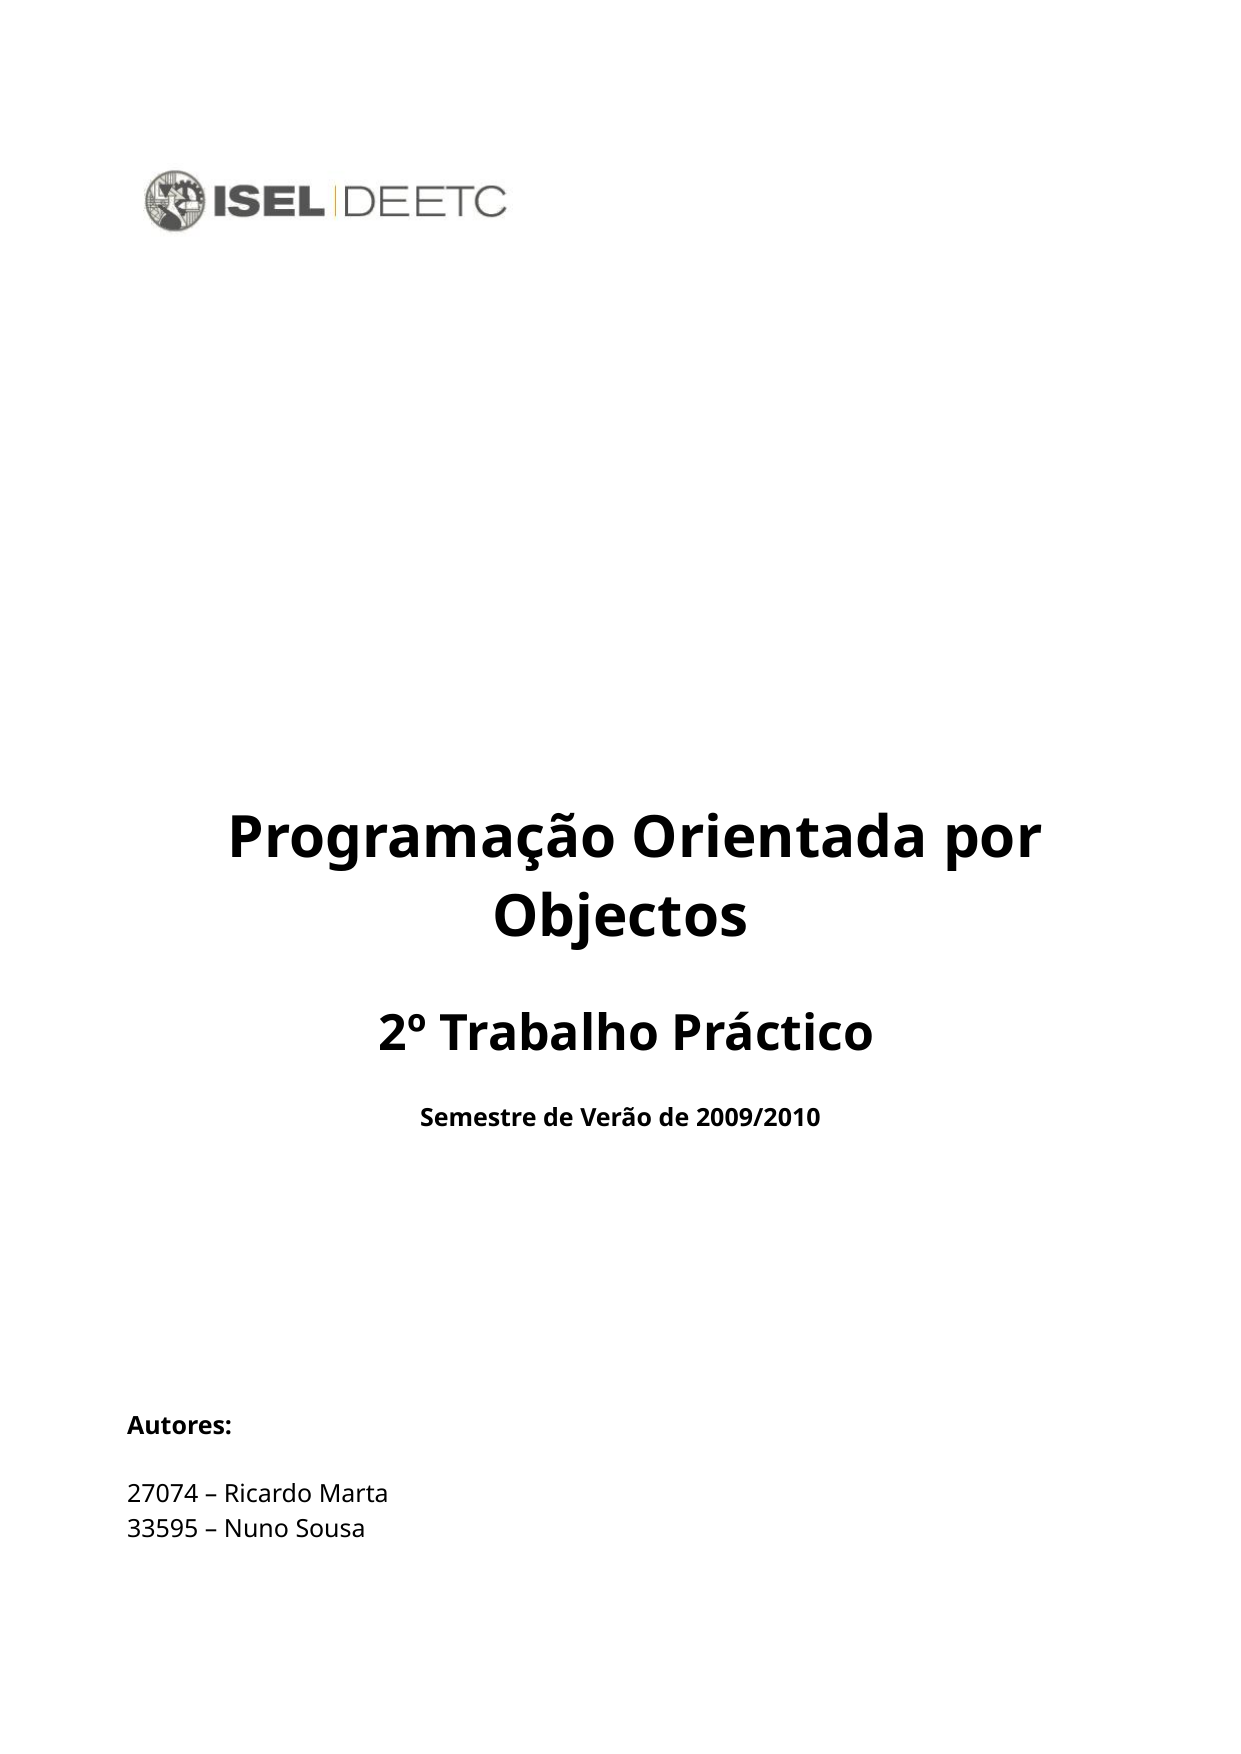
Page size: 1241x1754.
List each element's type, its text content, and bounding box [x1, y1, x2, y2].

text Semestre de Verão de 2009/2010 [118, 1099, 1122, 1133]
text 2º Trabalho Práctico [118, 997, 1122, 1065]
picture [135, 155, 537, 257]
text Programação Orientada por Objectos [118, 795, 1122, 954]
